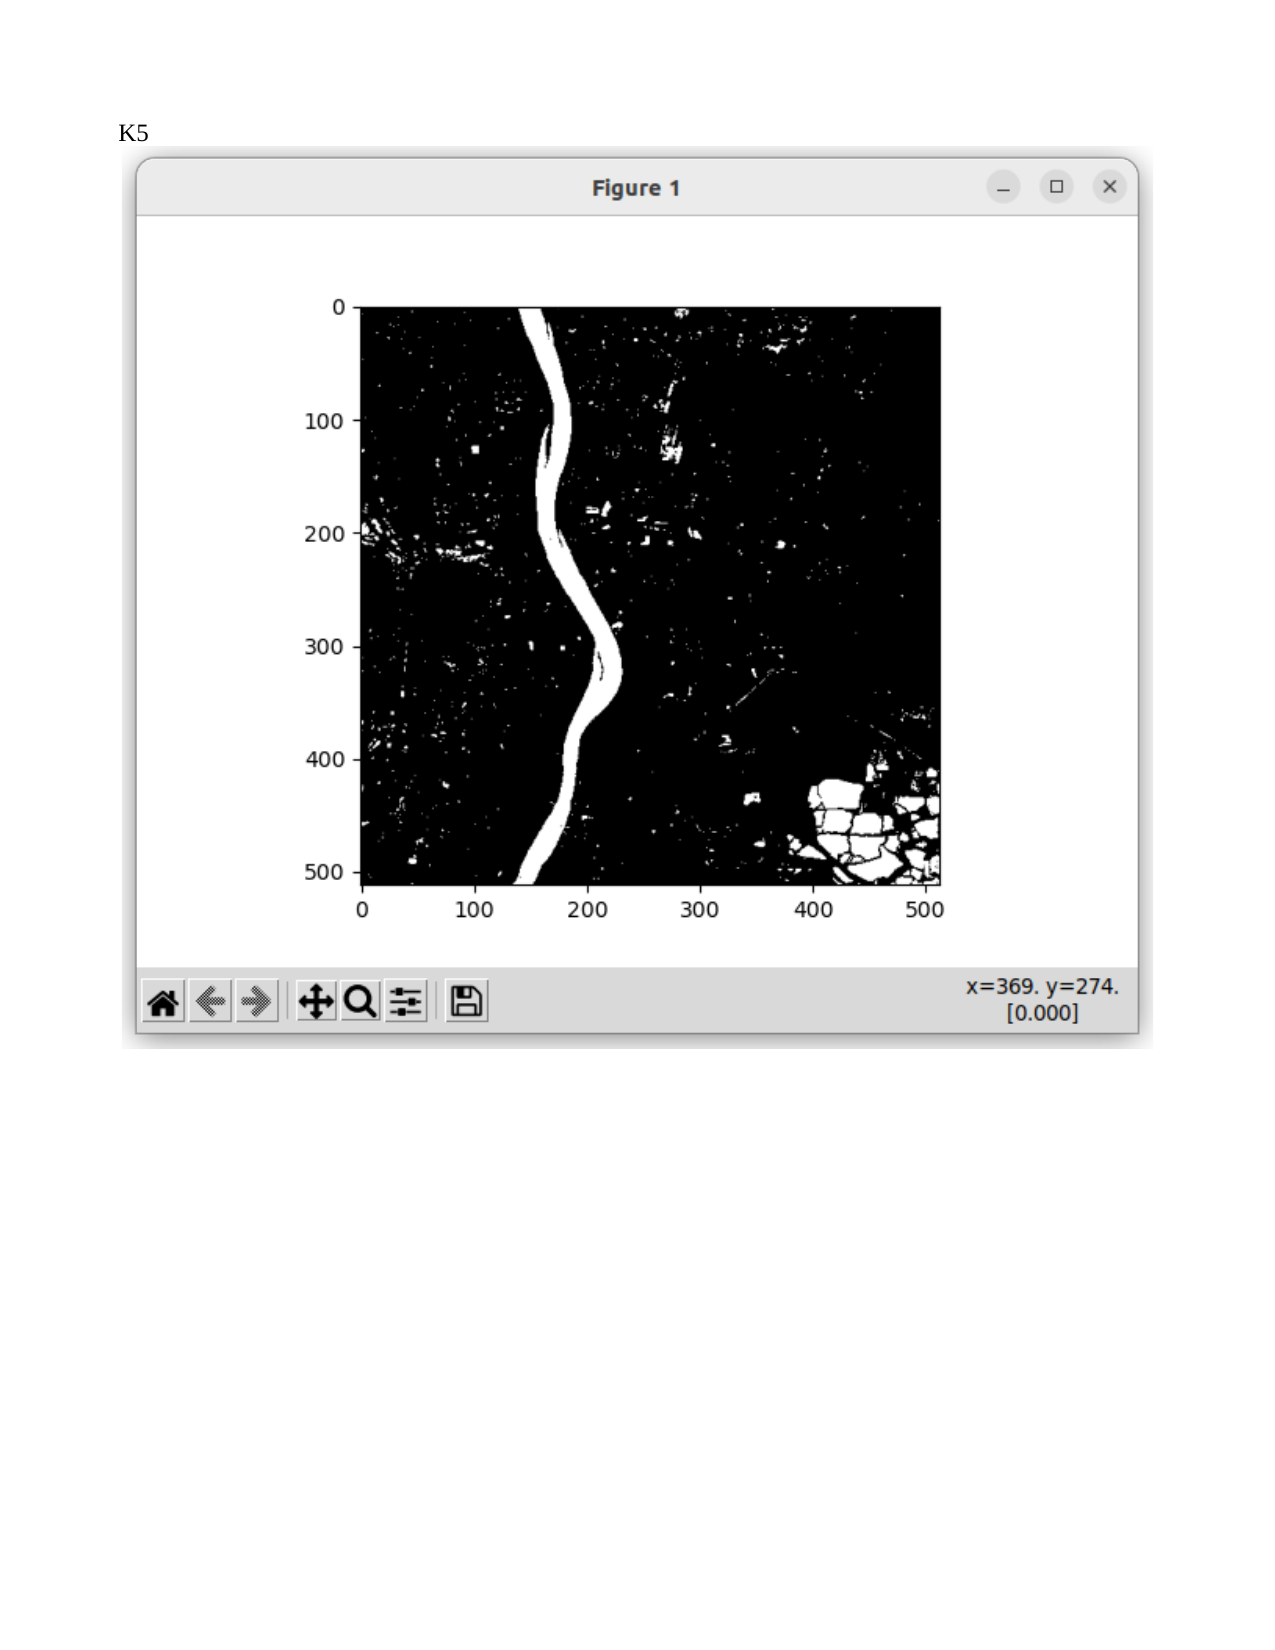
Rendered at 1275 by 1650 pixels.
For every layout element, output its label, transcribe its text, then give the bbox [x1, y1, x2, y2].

text K5 [118, 118, 1157, 147]
picture [121, 146, 1154, 1049]
